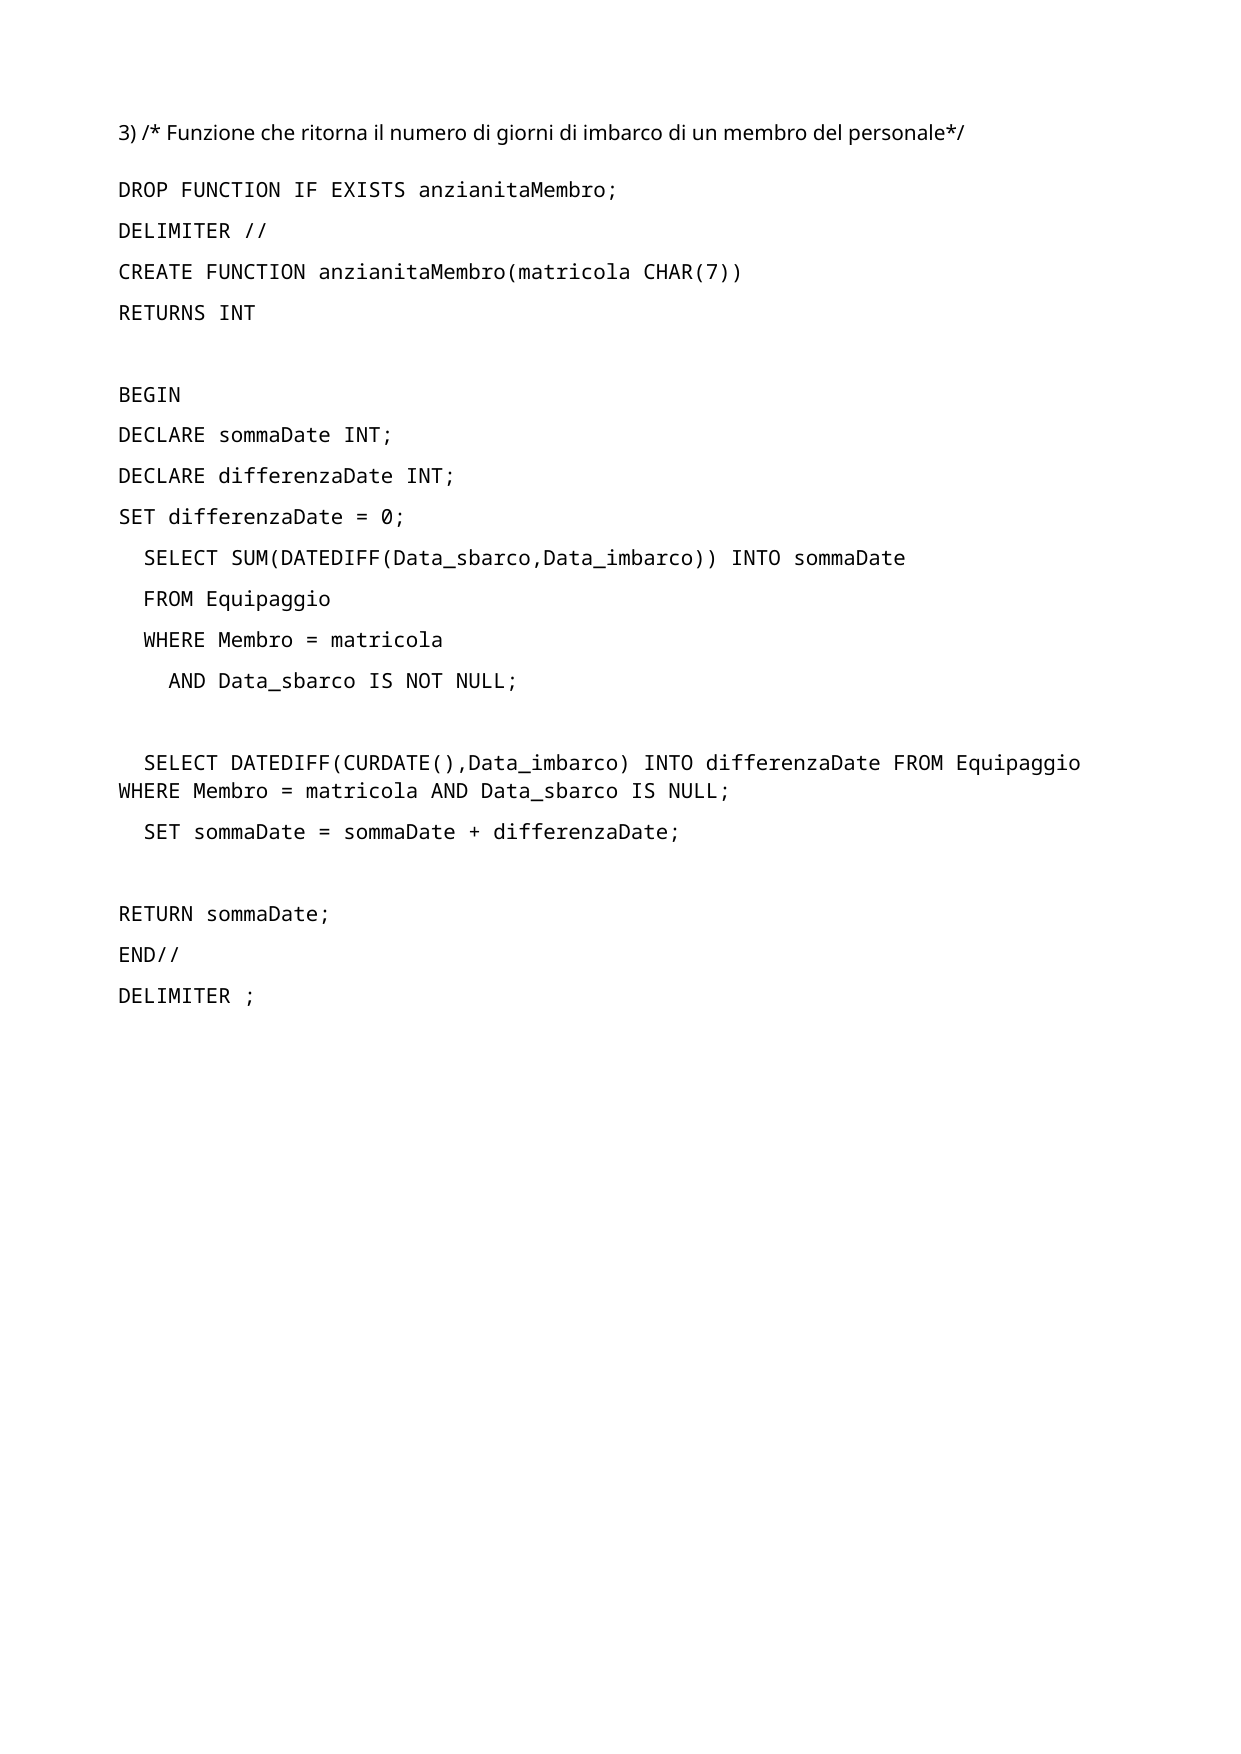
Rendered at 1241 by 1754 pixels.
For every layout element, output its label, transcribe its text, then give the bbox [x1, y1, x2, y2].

text DECLARE sommaDate INT; [118, 421, 1122, 449]
text CREATE FUNCTION anzianitaMembro(matricola CHAR(7)) [118, 257, 1122, 285]
text END// [118, 940, 1122, 969]
text BEGIN [118, 380, 1122, 408]
text SET differenzaDate = 0; [118, 502, 1122, 531]
text SELECT SUM(DATEDIFF(Data_sbarco,Data_imbarco)) INTO sommaDate [118, 543, 1122, 572]
text SELECT DATEDIFF(CURDATE(),Data_imbarco) INTO differenzaDate FROM Equipaggio WHERE Membro = matricola AND Data_sbarco IS NULL; [118, 748, 1122, 805]
text RETURNS INT [118, 298, 1122, 326]
text 3) /* Funzione che ritorna il numero di giorni di imbarco di un membro del personale*/ [118, 118, 1122, 147]
text DELIMITER ; [118, 981, 1122, 1010]
text RETURN sommaDate; [118, 899, 1122, 928]
text WHERE Membro = matricola [118, 625, 1122, 654]
text SET sommaDate = sommaDate + differenzaDate; [118, 817, 1122, 846]
text DELIMITER // [118, 216, 1122, 244]
text AND Data_sbarco IS NOT NULL; [118, 666, 1122, 695]
text DROP FUNCTION IF EXISTS anzianitaMembro; [118, 175, 1122, 203]
text DECLARE differenzaDate INT; [118, 462, 1122, 490]
text FROM Equipaggio [118, 584, 1122, 613]
